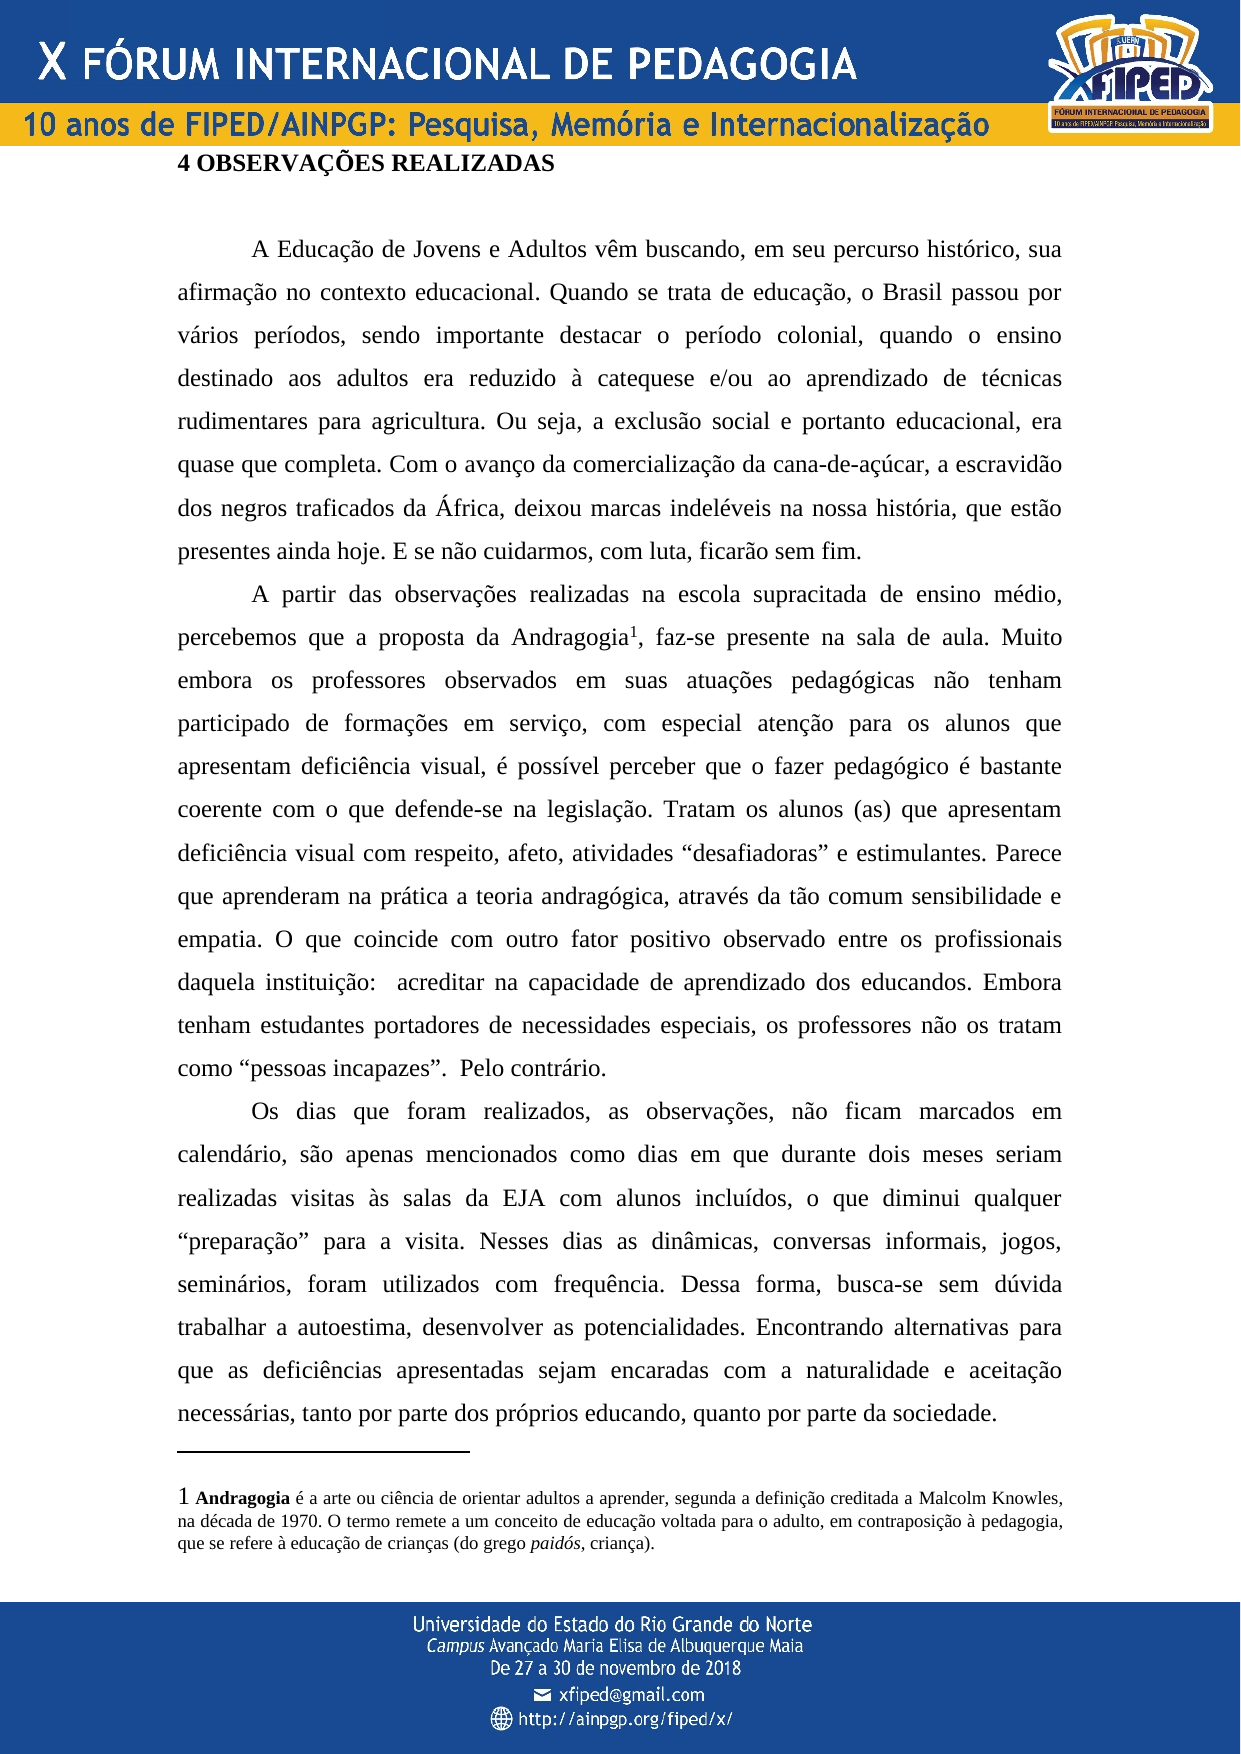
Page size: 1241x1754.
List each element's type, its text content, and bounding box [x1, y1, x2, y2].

text 4 OBSERVAÇÕES REALIZADAS [177, 148, 1063, 176]
text A Educação de Jovens e Adultos vêm buscando, em seu percurso histórico, sua afirmação no contexto educacional. Quando se trata de educação, o Brasil passou por vários períodos, sendo importante destacar o período colonial, quando o ensino destinado aos adultos era reduzido à catequese e/ou ao aprendizado de técnicas rudimentares para agricultura. Ou seja, a exclusão social e portanto educacional, era quase que completa. Com o avanço da comercialização da cana-de-açúcar, a escravidão dos negros traficados da África, deixou marcas indeléveis na nossa história, que estão presentes ainda hoje. E se não cuidarmos, com luta, ficarão sem fim. [177, 234, 1063, 564]
text A partir das observações realizadas na escola supracitada de ensino médio, percebemos que a proposta da Andragogia, faz-se presente na sala de aula. Muito embora os professores observados em suas atuações pedagógicas não tenham participado de formações em serviço, com especial atenção para os alunos que apresentam deficiência visual, é possível perceber que o fazer pedagógico é bastante coerente com o que defende-se na legislação. Tratam os alunos (as) que apresentam deficiência visual com respeito, afeto, atividades “desafiadoras” e estimulantes. Parece que aprenderam na prática a teoria andragógica, através da tão comum sensibilidade e empatia. O que coincide com outro fator positivo observado entre os profissionais daquela instituição: acreditar na capacidade de aprendizado dos educandos. Embora tenham estudantes portadores de necessidades especiais, os professores não os tratam como “pessoas incapazes”. Pelo contrário. [177, 579, 1063, 1082]
text Os dias que foram realizados, as observações, não ficam marcados em calendário, são apenas mencionados como dias em que durante dois meses seriam realizadas visitas às salas da EJA com alunos incluídos, o que diminui qualquer “preparação” para a visita. Nesses dias as dinâmicas, conversas informais, jogos, seminários, foram utilizados com frequência. Dessa forma, busca-se sem dúvida trabalhar a autoestima, desenvolver as potencialidades. Encontrando alternativas para que as deficiências apresentadas sejam encaradas com a naturalidade e aceitação necessárias, tanto por parte dos próprios educando, quanto por parte da sociedade. [177, 1096, 1063, 1427]
text Andragogia é a arte ou ciência de orientar adultos a aprender, segunda a definição creditada a Malcolm Knowles, na década de 1970. O termo remete a um conceito de educação voltada para o adulto, em contraposição à pedagogia, que se refere à educação de crianças (do grego paidós, criança). [177, 1481, 1063, 1553]
